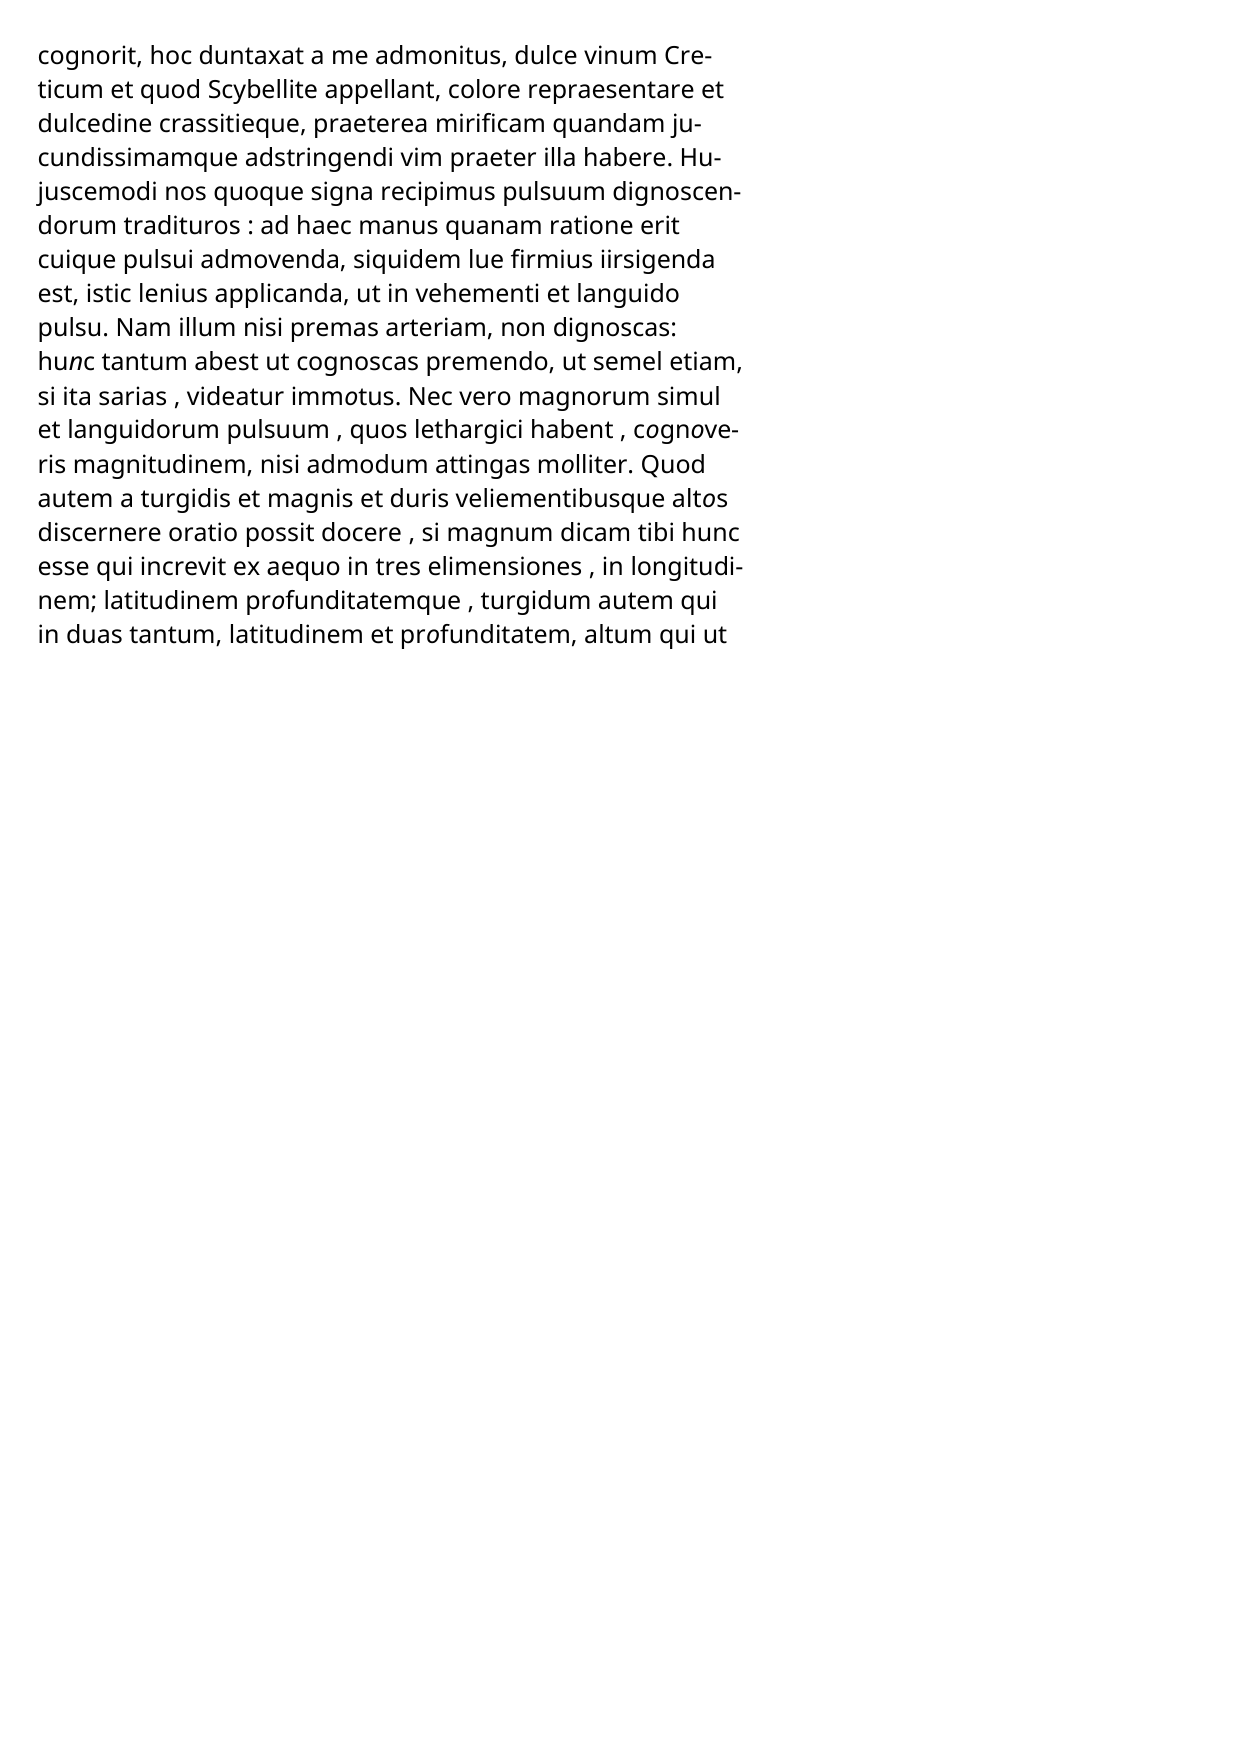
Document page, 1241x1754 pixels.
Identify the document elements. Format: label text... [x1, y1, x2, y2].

text cognorit, hoc duntaxat a me admonitus, dulce vinum Cre- ticum et quod Scybellite appellant, colore repraesentare et dulcedine crassitieque, praeterea mirificam quandam ju- cundissimamque adstringendi vim praeter illa habere. Hu- juscemodi nos quoque signa recipimus pulsuum dignoscen- dorum tradituros : ad haec manus quanam ratione erit cuique pulsui admovenda, siquidem lue firmius iirsigenda est, istic lenius applicanda, ut in vehementi et languido pulsu. Nam illum nisi premas arteriam, non dignoscas: hunc tantum abest ut cognoscas premendo, ut semel etiam, si ita sarias , videatur immotus. Nec vero magnorum simul et languidorum pulsuum , quos lethargici habent , cognove- ris magnitudinem, nisi admodum attingas molliter. Quod autem a turgidis et magnis et duris veliementibusque altos discernere oratio possit docere , si magnum dicam tibi hunc esse qui increvit ex aequo in tres elimensiones , in longitudi- nem; latitudinem profunditatemque , turgidum autem qui in duas tantum, latitudinem et profunditatem, altum qui ut [37, 37, 1203, 651]
